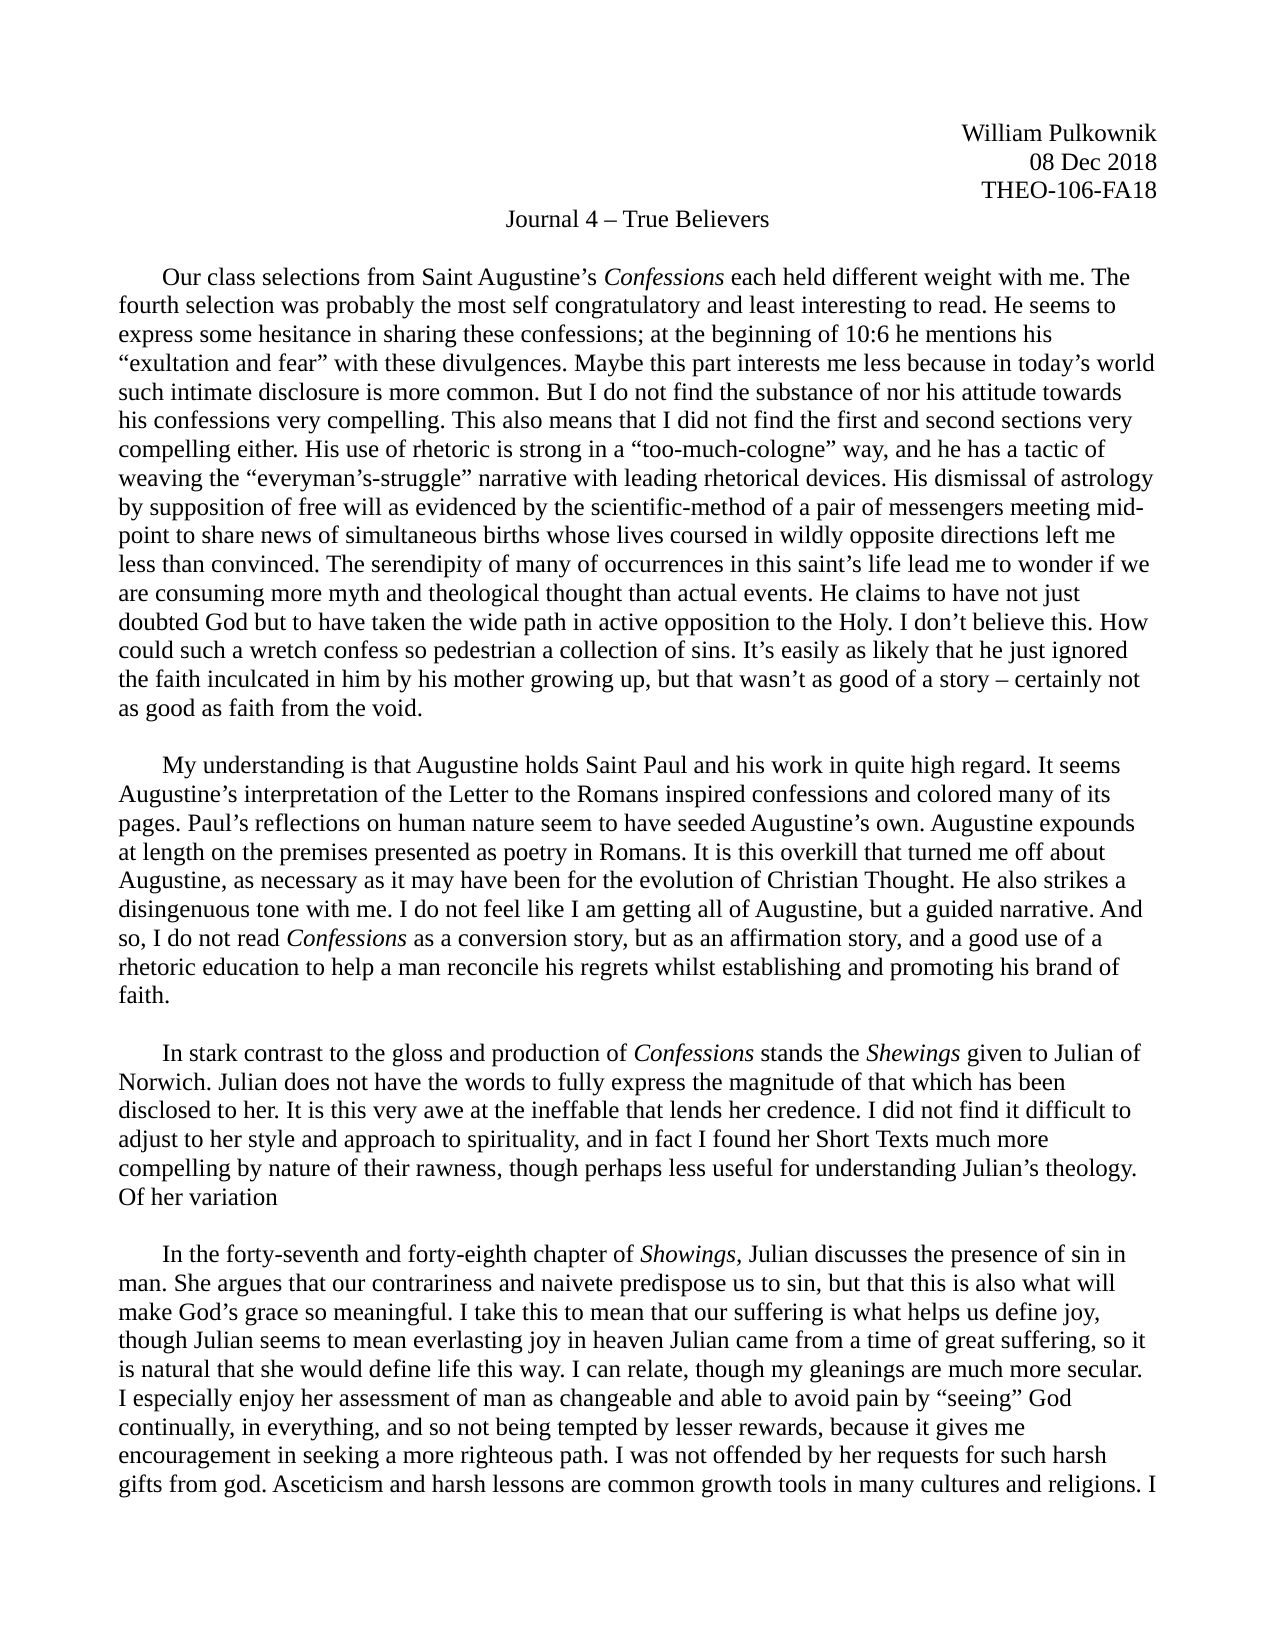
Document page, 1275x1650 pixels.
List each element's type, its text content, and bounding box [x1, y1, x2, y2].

text 08 Dec 2018 [118, 147, 1157, 176]
text William Pulkownik [118, 118, 1157, 147]
text My understanding is that Augustine holds Saint Paul and his work in quite high regard. It seems Augustine’s interpretation of the Letter to the Romans inspired confessions and colored many of its pages. Paul’s reflections on human nature seem to have seeded Augustine’s own. Augustine expounds at length on the premises presented as poetry in Romans. It is this overkill that turned me off about Augustine, as necessary as it may have been for the evolution of Christian Thought. He also strikes a disingenuous tone with me. I do not feel like I am getting all of Augustine, but a guided narrative. And so, I do not read Confessions as a conversion story, but as an affirmation story, and a good use of a rhetoric education to help a man reconcile his regrets whilst establishing and promoting his brand of faith. [118, 751, 1157, 1009]
text In the forty-seventh and forty-eighth chapter of Showings, Julian discusses the presence of sin in man. She argues that our contrariness and naivete predispose us to sin, but that this is also what will make God’s grace so meaningful. I take this to mean that our suffering is what helps us define joy, though Julian seems to mean everlasting joy in heaven Julian came from a time of great suffering, so it is natural that she would define life this way. I can relate, though my gleanings are much more secular. I especially enjoy her assessment of man as changeable and able to avoid pain by “seeing” God continually, in everything, and so not being tempted by lesser rewards, because it gives me encouragement in seeking a more righteous path. I was not offended by her requests for such harsh gifts from god. Asceticism and harsh lessons are common growth tools in many cultures and religions. I [118, 1239, 1157, 1498]
text THEO-106-FA18 [118, 176, 1157, 204]
text Journal 4 – True Believers [118, 204, 1157, 233]
text In stark contrast to the gloss and production of Confessions stands the Shewings given to Julian of Norwich. Julian does not have the words to fully express the magnitude of that which has been disclosed to her. It is this very awe at the ineffable that lends her credence. I did not find it difficult to adjust to her style and approach to spirituality, and in fact I found her Short Texts much more compelling by nature of their rawness, though perhaps less useful for understanding Julian’s theology. Of her variation [118, 1038, 1157, 1211]
text Our class selections from Saint Augustine’s Confessions each held different weight with me. The fourth selection was probably the most self congratulatory and least interesting to read. He seems to express some hesitance in sharing these confessions; at the beginning of 10:6 he mentions his “exultation and fear” with these divulgences. Maybe this part interests me less because in today’s world such intimate disclosure is more common. But I do not find the substance of nor his attitude towards his confessions very compelling. This also means that I did not find the first and second sections very compelling either. His use of rhetoric is strong in a “too-much-cologne” way, and he has a tactic of weaving the “everyman’s-struggle” narrative with leading rhetorical devices. His dismissal of astrology by supposition of free will as evidenced by the scientific-method of a pair of messengers meeting mid-point to share news of simultaneous births whose lives coursed in wildly opposite directions left me less than convinced. The serendipity of many of occurrences in this saint’s life lead me to wonder if we are consuming more myth and theological thought than actual events. He claims to have not just doubted God but to have taken the wide path in active opposition to the Holy. I don’t believe this. How could such a wretch confess so pedestrian a collection of sins. It’s easily as likely that he just ignored the faith inculcated in him by his mother growing up, but that wasn’t as good of a story – certainly not as good as faith from the void. [118, 262, 1157, 722]
